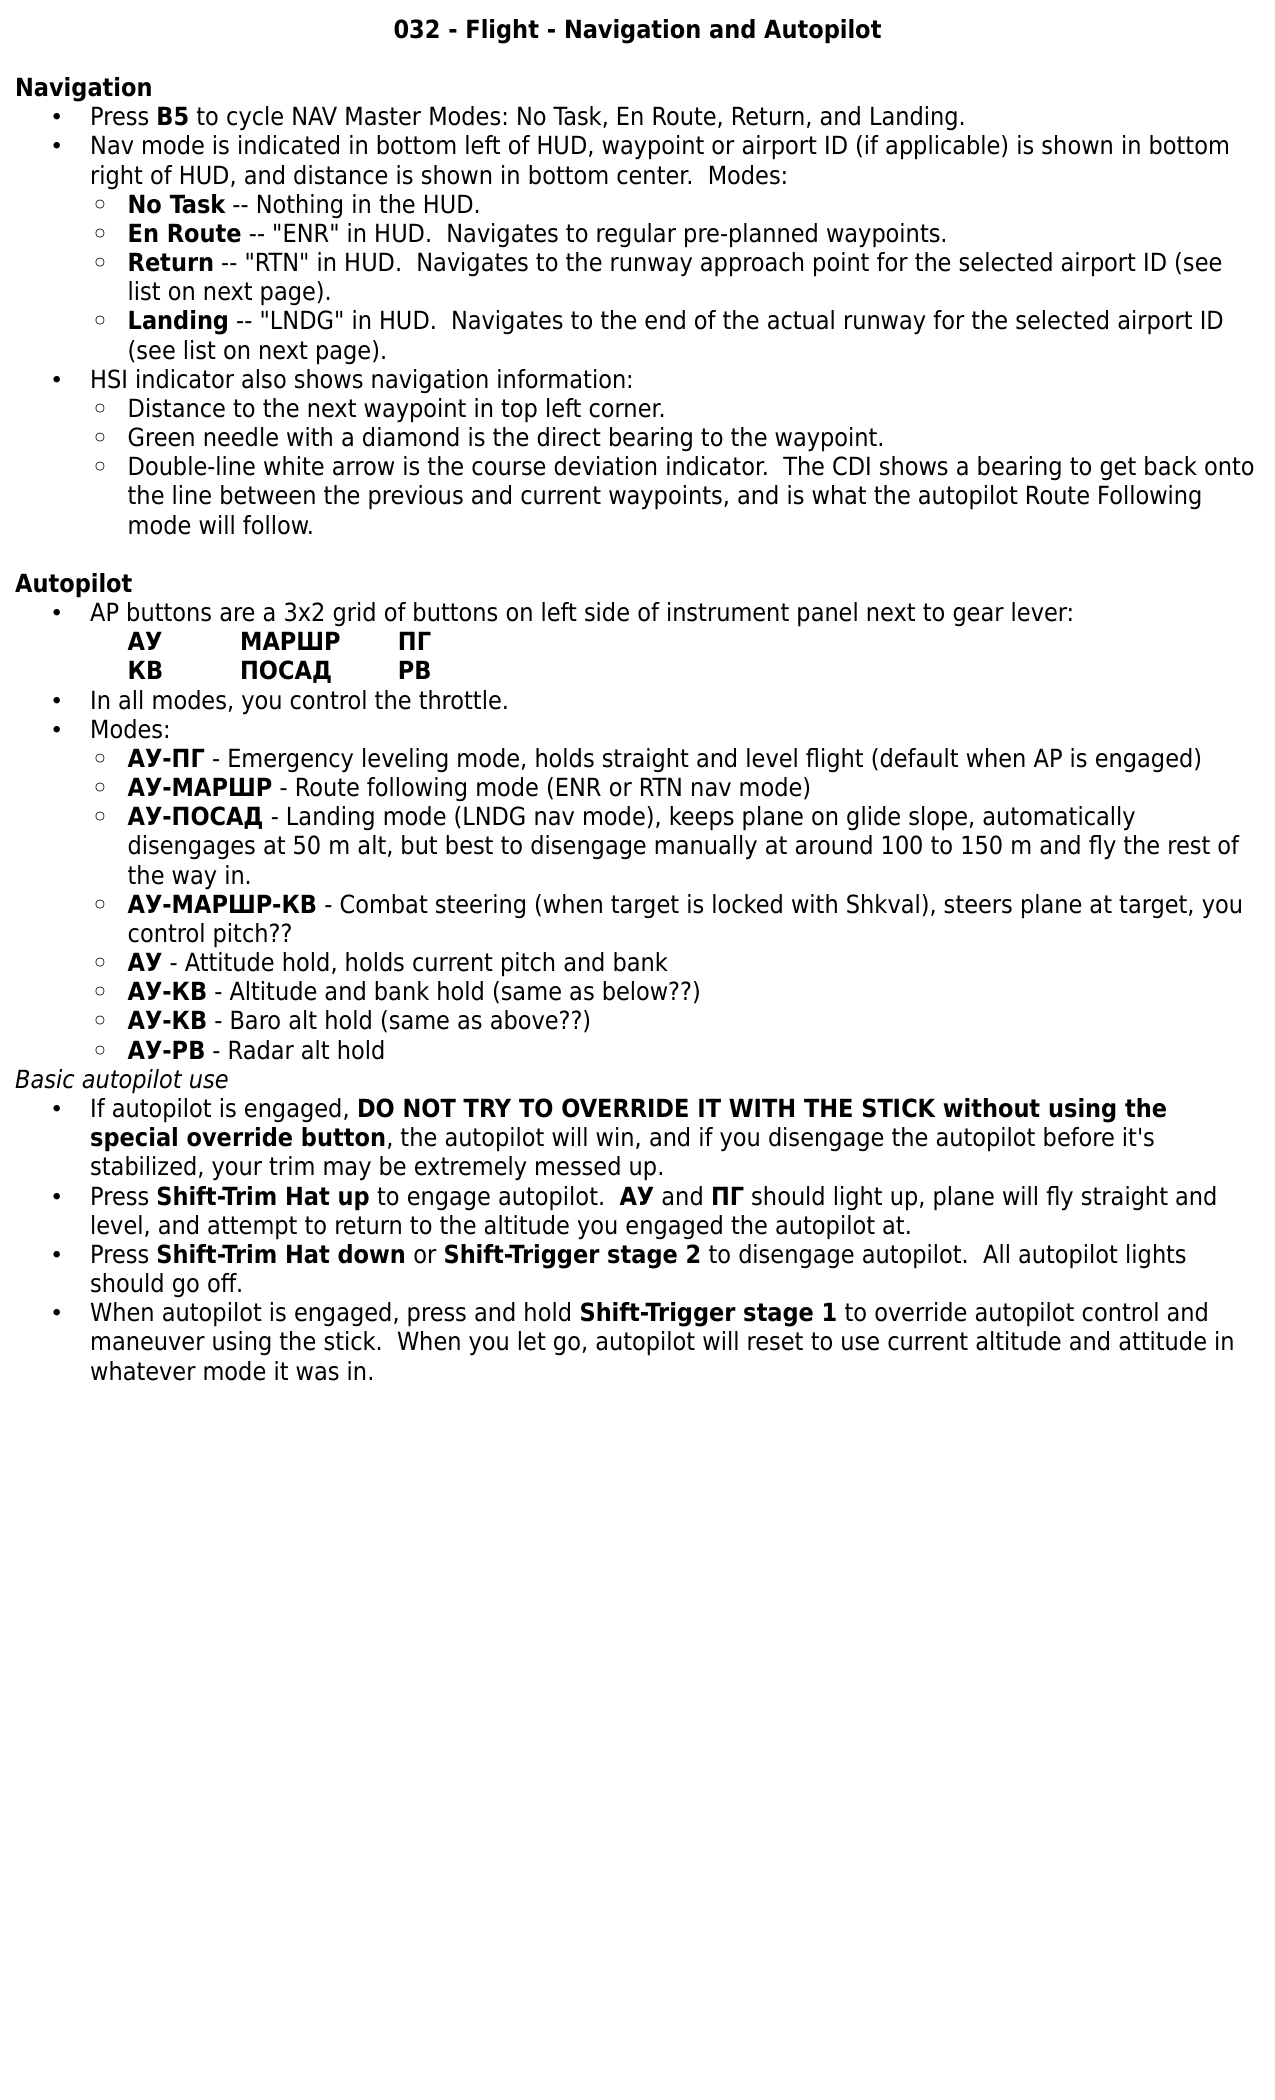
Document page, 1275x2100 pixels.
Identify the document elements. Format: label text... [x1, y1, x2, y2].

list Modes: [52, 715, 1260, 744]
list Double-line white arrow is the course deviation indicator. The CDI shows a bearing to get back onto the line between the previous and current waypoints, and is what the autopilot Route Following mode will follow. [90, 452, 1260, 540]
list АУ-МАРШР-КВ - Combat steering (when target is locked with Shkval), steers plane at target, you control pitch?? [90, 890, 1260, 948]
list АУ-МАРШР - Route following mode (ENR or RTN nav mode) [90, 773, 1260, 802]
list AP buttons are a 3x2 grid of buttons on left side of instrument panel next to gear lever: [52, 598, 1260, 627]
list АУ-КВ - Altitude and bank hold (same as below??) [90, 977, 1260, 1007]
list АУ - Attitude hold, holds current pitch and bank [90, 948, 1260, 977]
list In all modes, you control the throttle. [52, 686, 1260, 715]
list Return -- "RTN" in HUD. Navigates to the runway approach point for the selected airport ID (see list on next page). [90, 248, 1260, 307]
list АУ-РВ - Radar alt hold [90, 1036, 1260, 1065]
list Landing -- "LNDG" in HUD. Navigates to the end of the actual runway for the selected airport ID (see list on next page). [90, 307, 1260, 365]
text Basic autopilot use [15, 1065, 1260, 1094]
list АУ-ПГ - Emergency leveling mode, holds straight and level flight (default when AP is engaged) [90, 744, 1260, 773]
text 032 - Flight - Navigation and Autopilot [15, 15, 1260, 44]
list If autopilot is engaged, DO NOT TRY TO OVERRIDE IT WITH THE STICK without using the special override button, the autopilot will win, and if you disengage the autopilot before it's stabilized, your trim may be extremely messed up. [52, 1094, 1260, 1182]
text Autopilot [15, 569, 1260, 598]
list КВ ПОСАД РВ [90, 657, 1260, 686]
list When autopilot is engaged, press and hold Shift-Trigger stage 1 to override autopilot control and maneuver using the stick. When you let go, autopilot will reset to use current altitude and attitude in whatever mode it was in. [52, 1298, 1260, 1386]
list No Task -- Nothing in the HUD. [90, 190, 1260, 219]
list АУ-ПОСАД - Landing mode (LNDG nav mode), keeps plane on glide slope, automatically disengages at 50 m alt, but best to disengage manually at around 100 to 150 m and fly the rest of the way in. [90, 802, 1260, 890]
list HSI indicator also shows navigation information: [52, 365, 1260, 394]
text Navigation [15, 73, 1260, 102]
list Nav mode is indicated in bottom left of HUD, waypoint or airport ID (if applicable) is shown in bottom right of HUD, and distance is shown in bottom center. Modes: [52, 132, 1260, 190]
list АУ МАРШР ПГ [90, 627, 1260, 657]
list Press B5 to cycle NAV Master Modes: No Task, En Route, Return, and Landing. [52, 102, 1260, 132]
list Distance to the next waypoint in top left corner. [90, 394, 1260, 423]
list Press Shift-Trim Hat up to engage autopilot. АУ and ПГ should light up, plane will fly straight and level, and attempt to return to the altitude you engaged the autopilot at. [52, 1182, 1260, 1240]
list Green needle with a diamond is the direct bearing to the waypoint. [90, 423, 1260, 452]
list Press Shift-Trim Hat down or Shift-Trigger stage 2 to disengage autopilot. All autopilot lights should go off. [52, 1240, 1260, 1298]
list En Route -- "ENR" in HUD. Navigates to regular pre-planned waypoints. [90, 219, 1260, 248]
list АУ-КВ - Baro alt hold (same as above??) [90, 1007, 1260, 1036]
